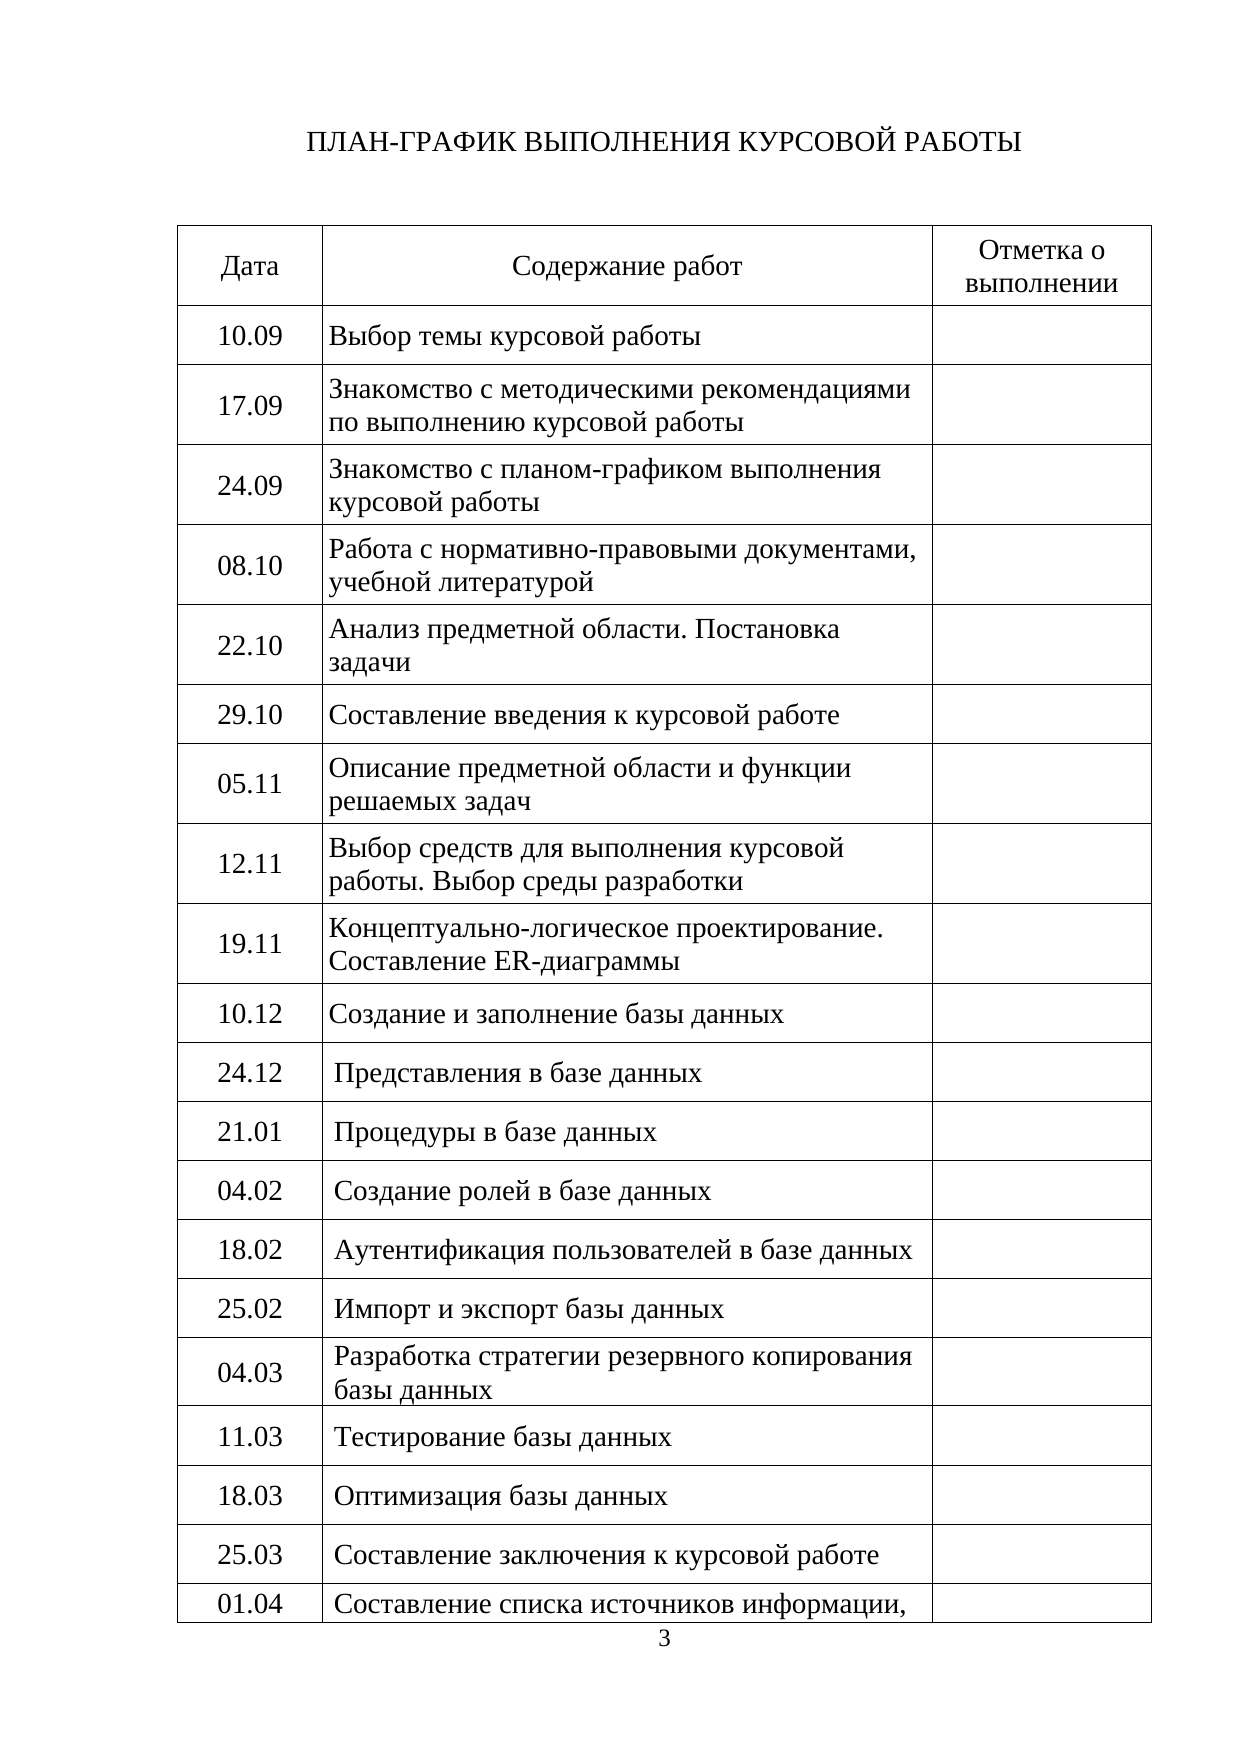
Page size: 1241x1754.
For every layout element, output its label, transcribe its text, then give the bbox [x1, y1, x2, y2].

table_cell Импорт и экспорт базы данных [323, 1279, 932, 1337]
table_cell Составление введения к курсовой работе [323, 685, 932, 743]
table_cell [933, 1406, 1151, 1464]
table_cell Составление заключения к курсовой работе [323, 1525, 932, 1583]
text ПЛАН-ГРАФИК ВЫПОЛНЕНИЯ КУРСОВОЙ РАБОТЫ [177, 124, 1152, 158]
table_cell 05.11 [178, 744, 322, 823]
table_cell [933, 365, 1151, 444]
table_cell [933, 1584, 1151, 1622]
table_cell 10.09 [178, 306, 322, 364]
table_cell Работа с нормативно-правовыми документами, учебной литературой [323, 525, 932, 604]
table_cell [933, 605, 1151, 684]
table_cell 18.03 [178, 1466, 322, 1523]
table_cell [933, 984, 1151, 1042]
table_cell 12.11 [178, 824, 322, 903]
table_cell Знакомство с методическими рекомендациями по выполнению курсовой работы [323, 365, 932, 444]
table_cell 25.03 [178, 1525, 322, 1583]
table_header Содержание работ [323, 226, 932, 305]
table_cell 11.03 [178, 1406, 322, 1464]
table_cell 19.11 [178, 904, 322, 983]
table_cell Представления в базе данных [323, 1043, 932, 1101]
table_cell [933, 1043, 1151, 1101]
table_cell Оптимизация базы данных [323, 1466, 932, 1523]
table_cell [933, 1220, 1151, 1278]
table_cell 24.12 [178, 1043, 322, 1101]
table_cell [933, 824, 1151, 903]
table_header Дата [178, 226, 322, 305]
table_cell 04.02 [178, 1161, 322, 1219]
table_cell 04.03 [178, 1338, 322, 1405]
table_cell 24.09 [178, 445, 322, 524]
table_cell [933, 1102, 1151, 1160]
table_cell [933, 1279, 1151, 1337]
table_cell Создание и заполнение базы данных [323, 984, 932, 1042]
table_cell Выбор темы курсовой работы [323, 306, 932, 364]
table_cell Знакомство с планом-графиком выполнения курсовой работы [323, 445, 932, 524]
table_cell 01.04 [178, 1584, 322, 1622]
table_cell Тестирование базы данных [323, 1406, 932, 1464]
table_cell Концептуально-логическое проектирование. Составление ER-диаграммы [323, 904, 932, 983]
table_cell [933, 685, 1151, 743]
table_cell [933, 445, 1151, 524]
table_cell Аутентификация пользователей в базе данных [323, 1220, 932, 1278]
table_cell 17.09 [178, 365, 322, 444]
table_cell 18.02 [178, 1220, 322, 1278]
table_cell Выбор средств для выполнения курсовой работы. Выбор среды разработки [323, 824, 932, 903]
table_cell Создание ролей в базе данных [323, 1161, 932, 1219]
table_cell 21.01 [178, 1102, 322, 1160]
table_cell [933, 1338, 1151, 1405]
table_cell Составление списка источников информации, [323, 1584, 932, 1622]
table_cell [933, 306, 1151, 364]
table_cell 10.12 [178, 984, 322, 1042]
table_cell Анализ предметной области. Постановка задачи [323, 605, 932, 684]
table_cell [933, 744, 1151, 823]
table_cell [933, 1161, 1151, 1219]
table_cell Описание предметной области и функции решаемых задач [323, 744, 932, 823]
table_cell 29.10 [178, 685, 322, 743]
table_cell [933, 525, 1151, 604]
table_cell [933, 904, 1151, 983]
table_cell [933, 1466, 1151, 1523]
table_header Отметка о выполнении [933, 226, 1151, 305]
table_cell 08.10 [178, 525, 322, 604]
table_cell Разработка стратегии резервного копирования базы данных [323, 1338, 932, 1405]
table_cell 25.02 [178, 1279, 322, 1337]
table_cell Процедуры в базе данных [323, 1102, 932, 1160]
table_cell 22.10 [178, 605, 322, 684]
table_cell [933, 1525, 1151, 1583]
